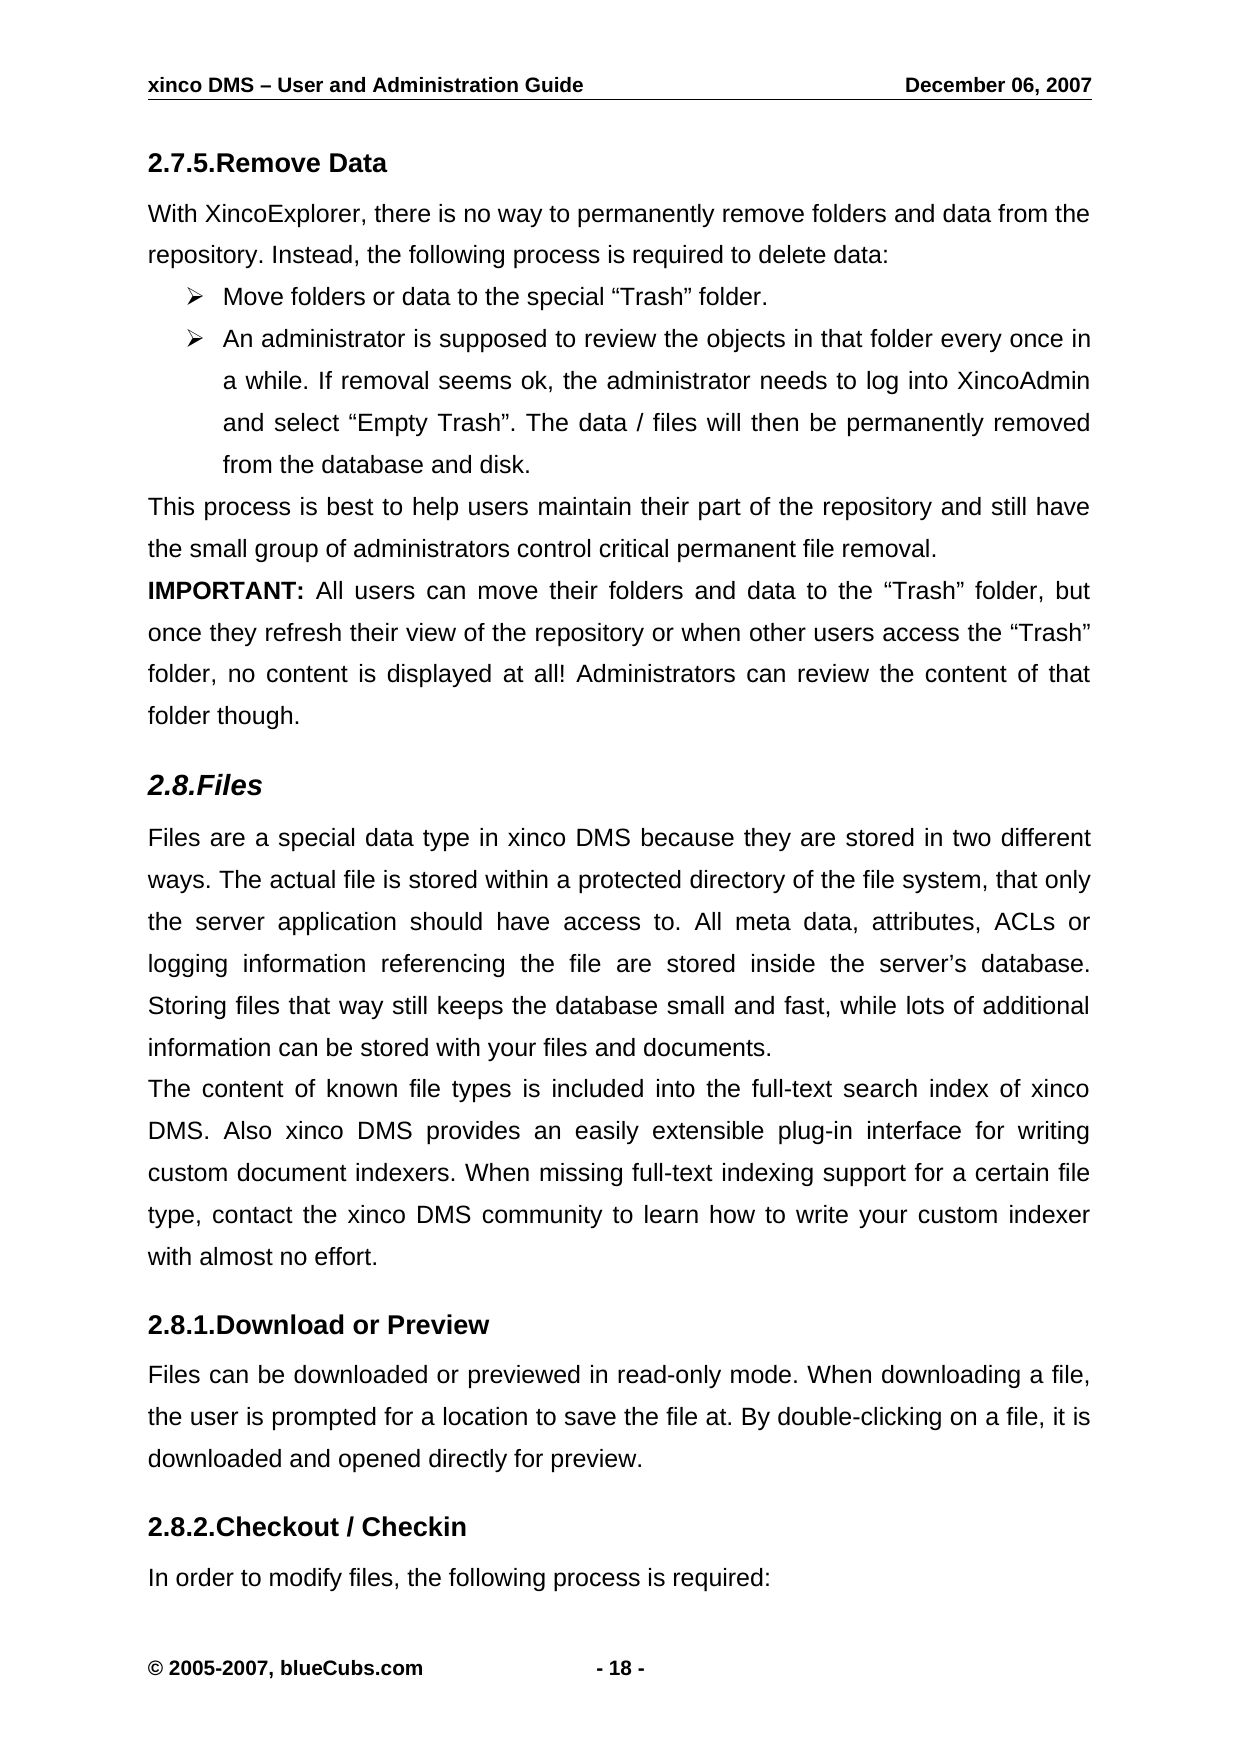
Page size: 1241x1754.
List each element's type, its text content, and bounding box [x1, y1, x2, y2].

list Move folders or data to the special “Trash” folder. [185, 283, 1092, 311]
text In order to modify files, the following process is required: [148, 1564, 1092, 1592]
text With XincoExplorer, there is no way to permanently remove folders and data from the repository. Instead, the following process is required to delete data: [148, 199, 1092, 269]
text Files can be downloaded or previewed in read-only mode. When downloading a file, the user is prompted for a location to save the file at. By double-clicking on a file, it is downloaded and opened directly for preview. [148, 1361, 1092, 1473]
subtitle Download or Preview [148, 1310, 1092, 1340]
text The content of known file types is included into the full-text search index of xinco DMS. Also xinco DMS provides an easily extensible plug-in interface for writing custom document indexers. When missing full-text indexing support for a certain file type, contact the xinco DMS community to learn how to write your custom indexer with almost no effort. [148, 1075, 1092, 1271]
subtitle Files [148, 769, 1092, 802]
subtitle Checkout / Checkin [148, 1512, 1092, 1542]
subtitle Remove Data [148, 148, 1092, 178]
text This process is best to help users maintain their part of the repository and still have the small group of administrators control critical permanent file removal. [148, 493, 1092, 562]
text IMPORTANT: All users can move their folders and data to the “Trash” folder, but once they refresh their view of the repository or when other users access the “Trash” folder, no content is displayed at all! Administrators can review the content of that folder though. [148, 576, 1092, 730]
text Files are a special data type in xinco DMS because they are stored in two different ways. The actual file is stored within a protected directory of the file system, that only the server application should have access to. All meta data, attributes, ACLs or logging information referencing the file are stored inside the server’s database. Storing files that way still keeps the database small and fast, while lots of additional information can be stored with your files and documents. [148, 824, 1092, 1061]
list An administrator is supposed to review the objects in that folder every once in a while. If removal seems ok, the administrator needs to log into XincoAdmin and select “Empty Trash”. The data / files will then be permanently removed from the database and disk. [185, 325, 1092, 479]
